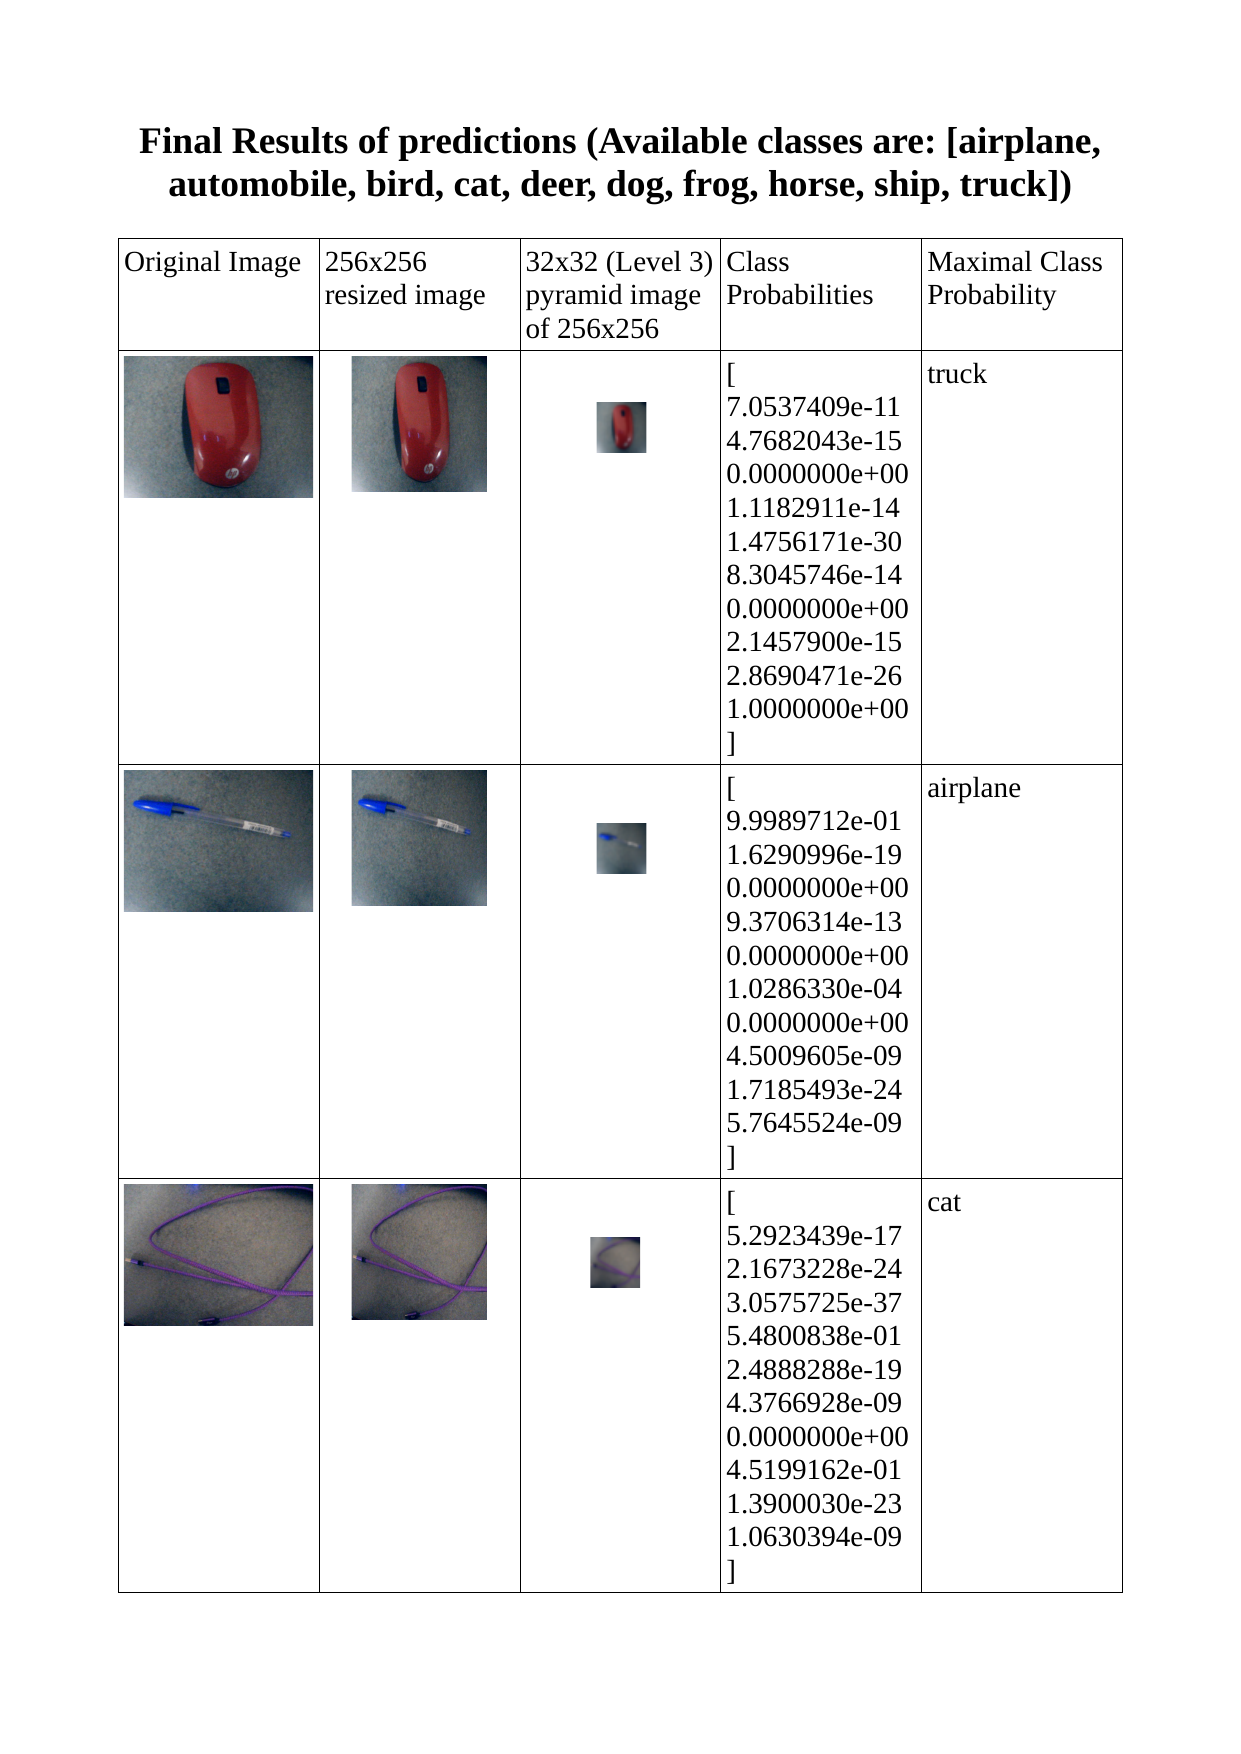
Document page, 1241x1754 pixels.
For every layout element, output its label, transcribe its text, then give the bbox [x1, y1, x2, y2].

table_cell [320, 765, 520, 1178]
table_cell [119, 1179, 319, 1592]
table_cell [320, 1179, 520, 1592]
picture [351, 1184, 487, 1320]
table_cell [119, 351, 319, 764]
picture [596, 823, 647, 874]
table_cell [ 7.0537409e-11 4.7682043e-15 0.0000000e+00 1.1182911e-14 1.4756171e-30 8.3045746e-14 0.0000000e+00 2.1457900e-15 2.8690471e-26 1.0000000e+00] [721, 351, 921, 764]
table_header Maximal Class Probability [922, 239, 1122, 350]
table_cell cat [922, 1179, 1122, 1592]
picture [123, 356, 314, 498]
picture [123, 1184, 314, 1326]
table_cell [521, 765, 720, 1178]
table_header 32x32 (Level 3) pyramid image of 256x256 [521, 239, 720, 350]
table_header Original Image [119, 239, 319, 350]
picture [123, 770, 314, 912]
table_header Class Probabilities [721, 239, 921, 350]
table_cell truck [922, 351, 1122, 764]
table_cell [521, 1179, 720, 1592]
table_cell [320, 351, 520, 764]
picture [590, 1237, 641, 1288]
table_cell airplane [922, 765, 1122, 1178]
text Final Results of predictions (Available classes are: [airplane, automobile, bird, cat, deer, dog, frog, horse, ship, truck]) [118, 118, 1122, 204]
table_cell [119, 765, 319, 1178]
picture [351, 356, 487, 492]
table_cell [521, 351, 720, 764]
table_header 256x256 resized image [320, 239, 520, 350]
table_cell [ 5.2923439e-17 2.1673228e-24 3.0575725e-37 5.4800838e-01 2.4888288e-19 4.3766928e-09 0.0000000e+00 4.5199162e-01 1.3900030e-23 1.0630394e-09 ] [721, 1179, 921, 1592]
picture [596, 402, 647, 453]
picture [351, 770, 487, 906]
table_cell [ 9.9989712e-01 1.6290996e-19 0.0000000e+00 9.3706314e-13 0.0000000e+00 1.0286330e-04 0.0000000e+00 4.5009605e-09 1.7185493e-24 5.7645524e-09 ] [721, 765, 921, 1178]
